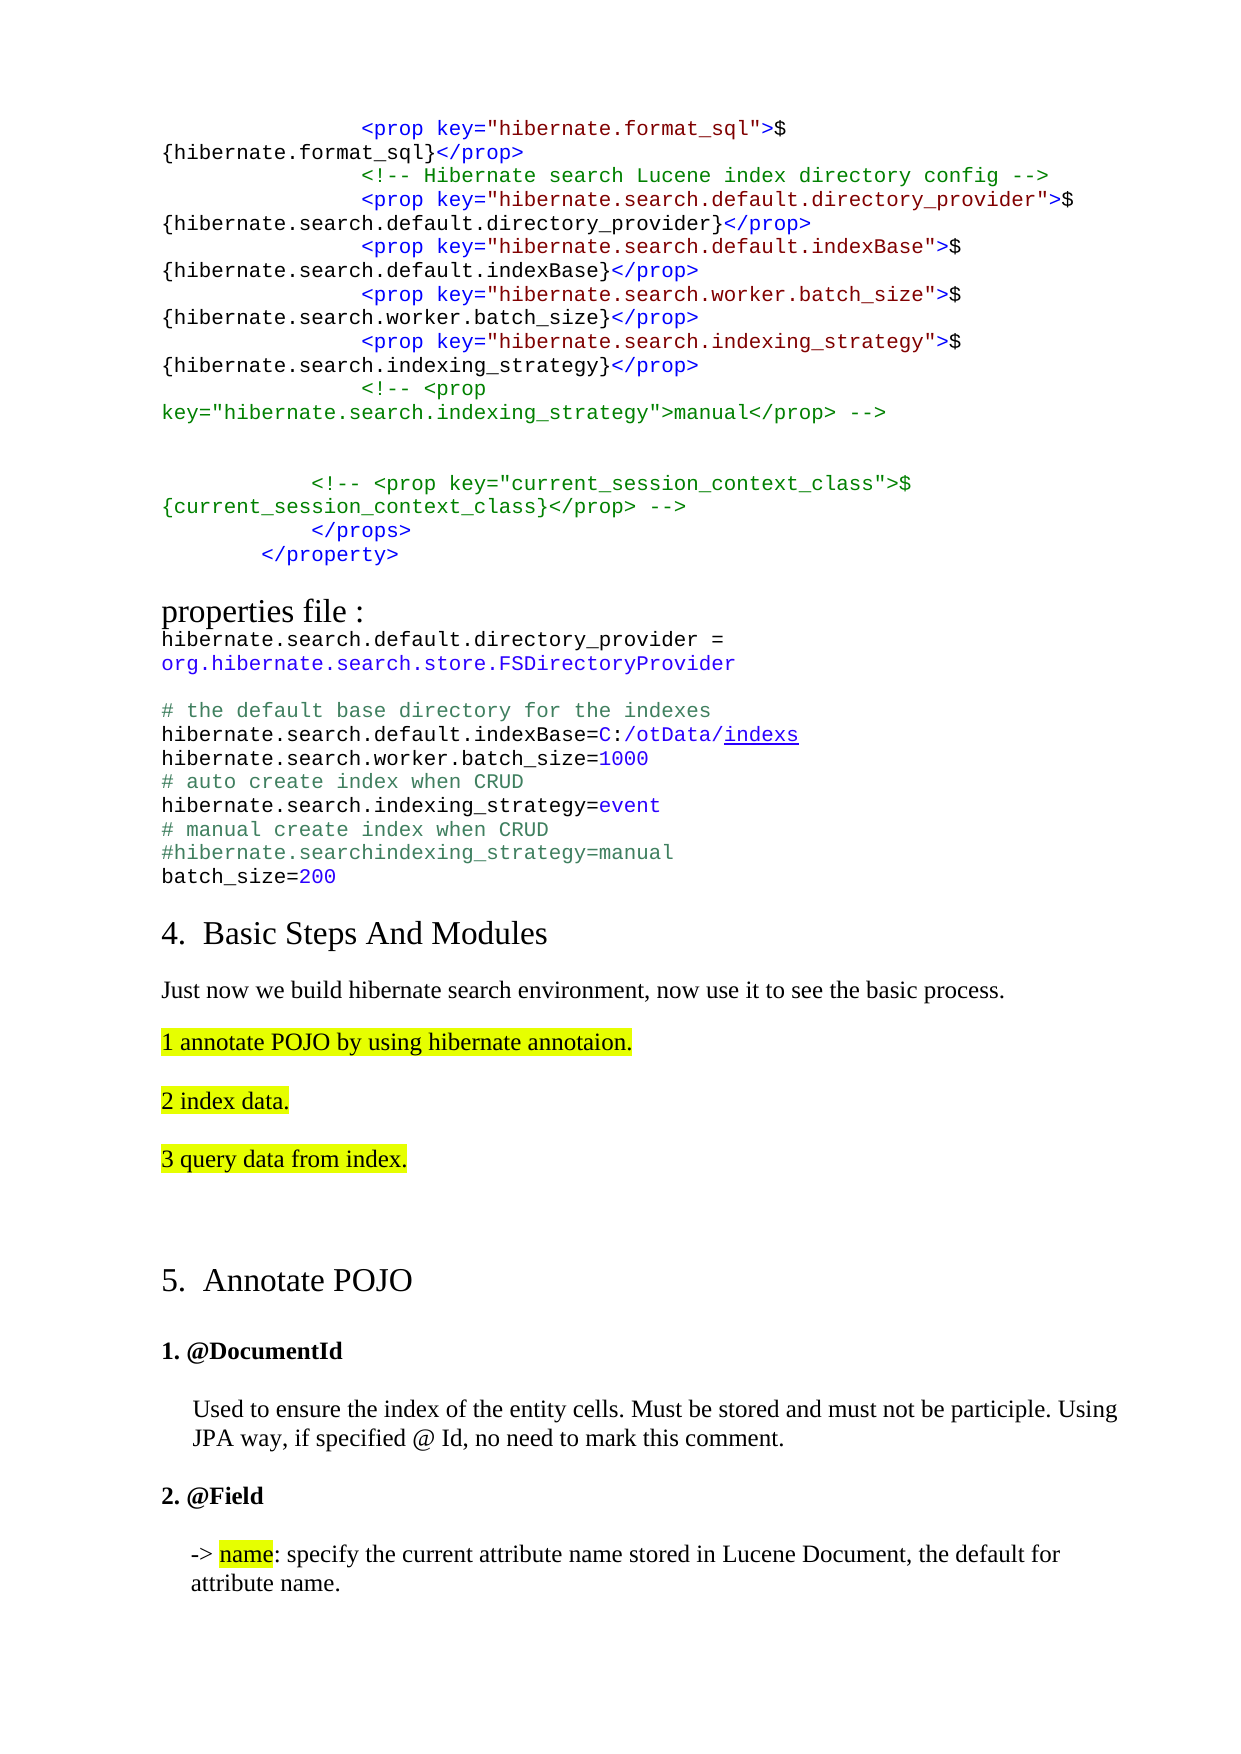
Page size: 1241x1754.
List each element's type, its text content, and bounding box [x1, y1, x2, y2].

text # auto create index when CRUD [161, 771, 1122, 795]
text <prop key="hibernate.search.indexing_strategy">${hibernate.search.indexing_strategy}</prop> [161, 331, 1122, 378]
list 5. Annotate POJO [161, 1260, 1122, 1298]
text <prop key="hibernate.search.default.directory_provider">${hibernate.search.default.directory_provider}</prop> [161, 189, 1122, 236]
text </property> [161, 544, 1122, 567]
text 1. @DocumentId [161, 1336, 1122, 1365]
text <prop key="hibernate.search.worker.batch_size">${hibernate.search.worker.batch_size}</prop> [161, 284, 1122, 331]
list 2. @Field [161, 1481, 1122, 1510]
text 4. Basic Steps And Modules [161, 913, 1122, 951]
text <!-- <prop key="hibernate.search.indexing_strategy">manual</prop> --> [161, 378, 1122, 426]
text batch_size=200 [161, 866, 1122, 889]
text <prop key="hibernate.search.default.indexBase">${hibernate.search.default.indexBase}</prop> [161, 236, 1122, 284]
text # the default base directory for the indexes [161, 700, 1122, 724]
text hibernate.search.worker.batch_size=1000 [161, 748, 1122, 771]
text hibernate.search.default.indexBase=C:/otData/indexs [161, 724, 1122, 748]
text 3 query data from index. [161, 1144, 1122, 1173]
text <prop key="hibernate.format_sql">$ {hibernate.format_sql}</prop> [161, 118, 1122, 165]
text hibernate.search.indexing_strategy=event [161, 795, 1122, 818]
text 2 index data. [161, 1086, 1122, 1114]
text <!-- Hibernate search Lucene index directory config --> [161, 165, 1122, 189]
text 1 annotate POJO by using hibernate annotaion. [161, 1027, 1122, 1056]
text Used to ensure the index of the entity cells. Must be stored and must not be participle. Using JPA way, if specified @ Id, no need to mark this comment. [192, 1394, 1122, 1452]
text properties file : [161, 591, 1122, 629]
text -> name: specify the current attribute name stored in Lucene Document, the default for attribute name. [191, 1539, 1122, 1597]
text hibernate.search.default.directory_provider = org.hibernate.search.store.FSDirectoryProvider [161, 629, 1122, 677]
text # manual create index when CRUD [161, 818, 1122, 842]
text <!-- <prop key="current_session_context_class">${current_session_context_class}</prop> --> [161, 473, 1122, 520]
text Just now we build hibernate search environment, now use it to see the basic process. [161, 975, 1122, 1004]
text #hibernate.searchindexing_strategy=manual [161, 842, 1122, 866]
text </props> [161, 520, 1122, 544]
